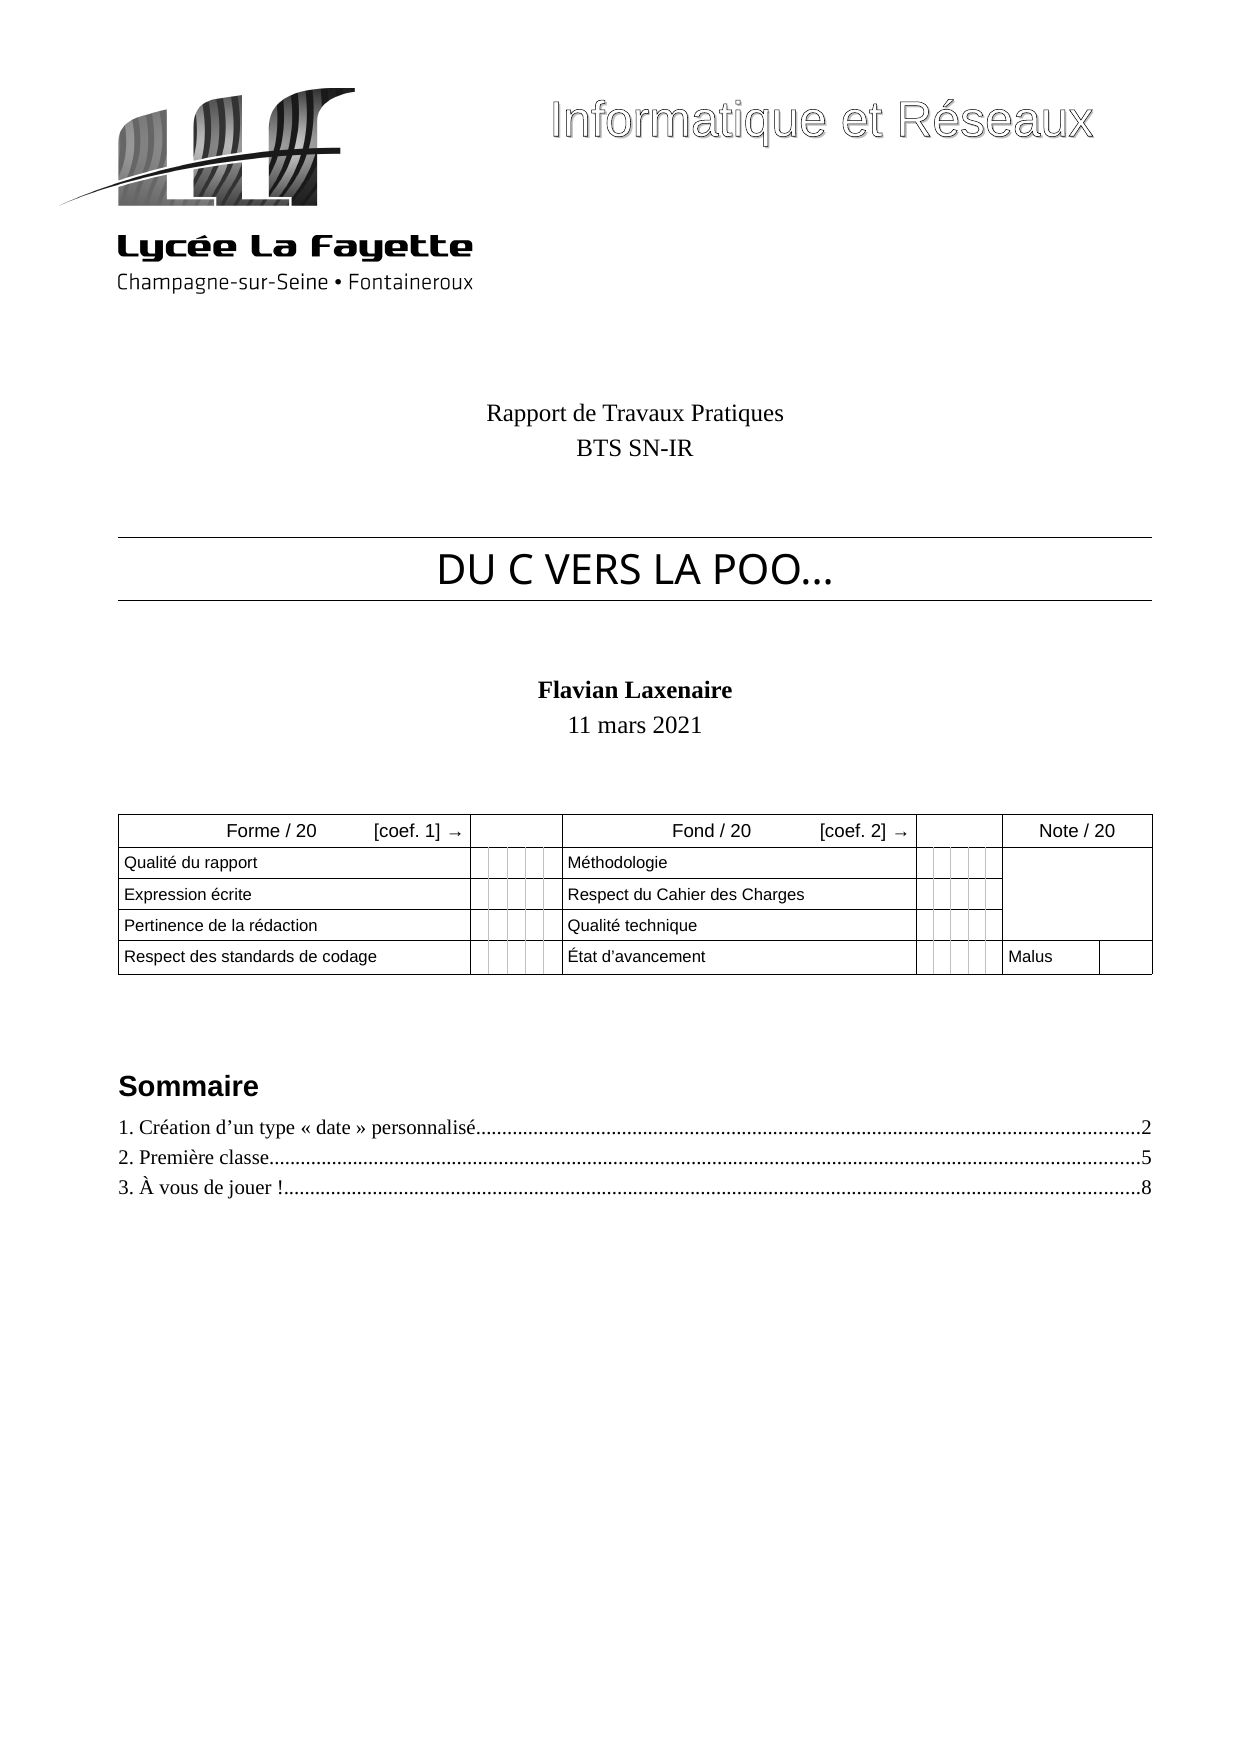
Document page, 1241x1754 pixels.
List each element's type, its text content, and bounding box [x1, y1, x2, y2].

table_cell [471, 910, 488, 940]
table_header Forme / 20 [coef. 1] → [119, 815, 470, 847]
table_cell Qualité technique [563, 910, 916, 940]
text Informatique et Réseaux [490, 89, 1153, 147]
table_cell [508, 879, 525, 909]
table_cell [544, 879, 562, 909]
table_cell [951, 941, 968, 974]
table_cell [544, 910, 562, 940]
table_cell [934, 879, 950, 909]
table_cell [917, 848, 933, 878]
table_cell Malus [1003, 941, 1099, 974]
table_cell [934, 848, 950, 878]
table_cell Qualité du rapport [119, 848, 470, 878]
table_header Note / 20 [1003, 815, 1152, 847]
table_cell [489, 879, 507, 909]
subtitle Sommaire [118, 1069, 1152, 1102]
table_cell Pertinence de la rédaction [119, 910, 470, 940]
table_cell [544, 848, 562, 878]
table_cell [471, 879, 488, 909]
table_cell [969, 941, 985, 974]
table_cell [508, 848, 525, 878]
table_cell [917, 879, 933, 909]
table_header [471, 815, 562, 847]
table_cell [1003, 848, 1152, 940]
table_cell [917, 941, 933, 974]
table_cell [544, 941, 562, 974]
table_cell Expression écrite [119, 879, 470, 909]
text 11 mars 2021 [118, 710, 1152, 738]
table_cell [508, 941, 525, 974]
text 2. Première classe 5 [118, 1145, 1152, 1169]
text DU C VERS LA POO... [118, 538, 1152, 600]
table_cell [951, 879, 968, 909]
text Rapport de Travaux Pratiques [118, 398, 1152, 427]
table_cell [934, 941, 950, 974]
text 1. Création d’un type « date » personnalisé 2 [118, 1115, 1152, 1139]
text BTS SN-IR [118, 433, 1152, 462]
table_cell [951, 910, 968, 940]
table_cell [526, 848, 543, 878]
table_cell [986, 879, 1002, 909]
table_cell Respect des standards de codage [119, 941, 470, 974]
table_cell État d’avancement [563, 941, 916, 974]
table_cell [934, 910, 950, 940]
text Flavian Laxenaire [118, 675, 1152, 704]
table_cell [489, 910, 507, 940]
table_header Fond / 20 [coef. 2] → [563, 815, 916, 847]
table_cell [951, 848, 968, 878]
table_cell [508, 910, 525, 940]
table_cell [1100, 941, 1152, 974]
table_header [917, 815, 1002, 847]
text 3. À vous de jouer ! 8 [118, 1175, 1152, 1199]
table_cell [969, 879, 985, 909]
table_cell [969, 910, 985, 940]
table_cell [917, 910, 933, 940]
table_cell [489, 941, 507, 974]
table_cell [986, 910, 1002, 940]
table_cell [526, 941, 543, 974]
table_cell Respect du Cahier des Charges [563, 879, 916, 909]
table_cell [986, 941, 1002, 974]
table_cell [526, 879, 543, 909]
table_cell [526, 910, 543, 940]
picture [59, 88, 473, 294]
table_cell Méthodologie [563, 848, 916, 878]
table_cell [489, 848, 507, 878]
table_cell [471, 941, 488, 974]
table_cell [471, 848, 488, 878]
table_cell [969, 848, 985, 878]
table_cell [986, 848, 1002, 878]
